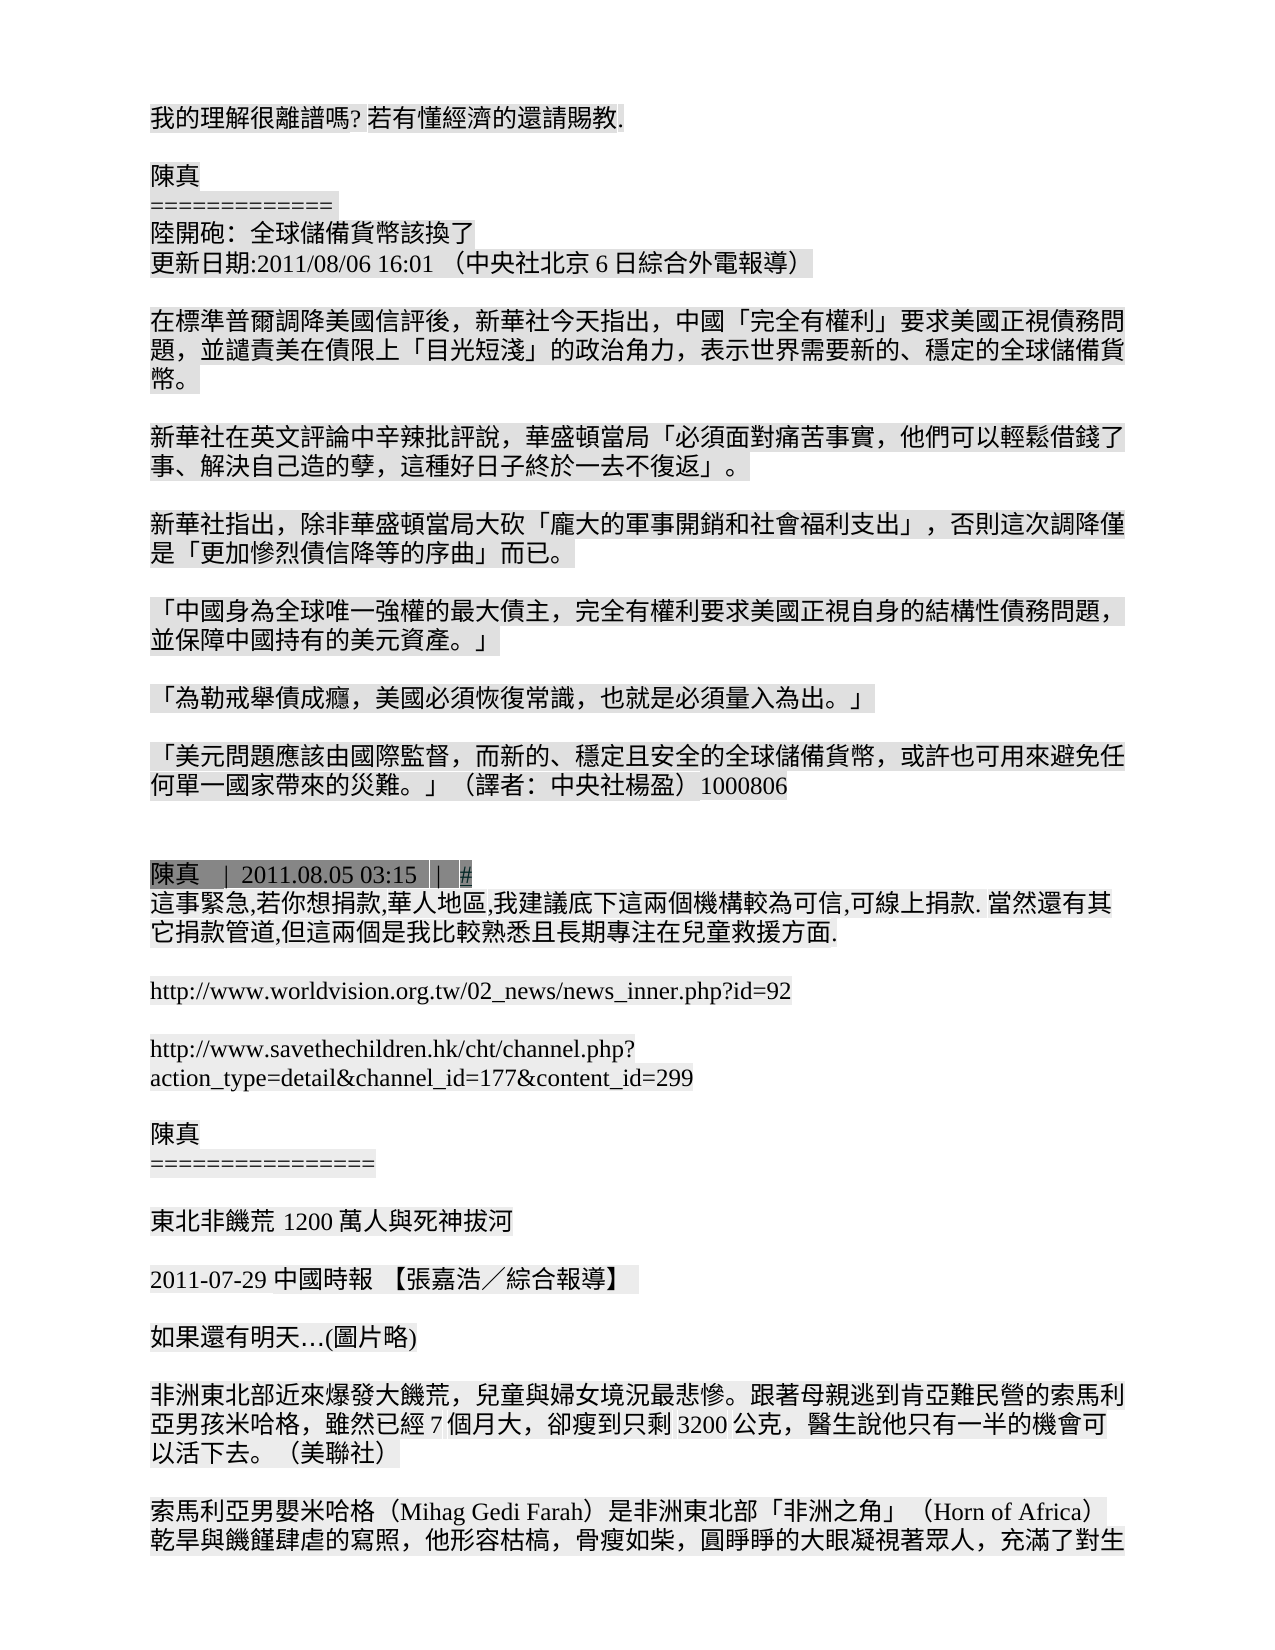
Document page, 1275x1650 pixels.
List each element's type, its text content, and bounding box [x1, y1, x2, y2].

text 陳真 | 2011.08.05 03:15 | # [150, 860, 1125, 889]
text 這事緊急,若你想捐款,華人地區,我建議底下這兩個機構較為可信,可線上捐款. 當然還有其它捐款管道,但這兩個是我比較熟悉且長期專注在兒童救援方面. http://www.worldvision.org.tw/02_news/news_inner.php?id=92 http://www.savethechildren.hk/cht/channel.php?action_type=detail&channel_id=177&content_id=299 陳真 ================ 東北非饑荒 1200萬人與死神拔河 2011-07-29 中國時報 【張嘉浩／綜合報導】 如果還有明天…(圖片略) 非洲東北部近來爆發大饑荒，兒童與婦女境況最悲慘。跟著母親逃到肯亞難民營的索馬利亞男孩米哈格，雖然已經7個月大，卻瘦到只剩3200公克，醫生說他只有一半的機會可以活下去。（美聯社） 索馬利亞男嬰米哈格（Mihag Gedi Farah）是非洲東北部「非洲之角」（Horn of Africa）乾旱與饑饉肆虐的寫照，他形容枯槁，骨瘦如柴，圓睜睜的大眼凝視著眾人，充滿了對生命即將流失的驚恐。 米哈格雖然已經七個月大，體重卻只有三千兩百公克，與一般新生兒相去無幾，外貌則有如歷盡滄桑的老年人，醫師估計他的存活機率只有一半。 在東北非，類似米哈格的飢童多達八十萬人，他還能被母親帶到肯亞的難民營，已經算是幸運兒。許多婦女在逃難途中自顧不暇，只能把病弱的兒女丟棄在路旁，任其自生自滅，兩國間的道路被形容為「死亡之路」。 非洲之角包括索馬利亞、衣索比亞、吉布地、厄立垂亞四國，去年以來，此地區和鄰近的蘇丹、肯亞遭遇六十年罕見的大旱，災情不斷惡化，引發饑荒。 據估計，單在索馬利亞、衣索比亞與肯亞的「死亡三角」，天災加上戰亂，受害人口近一千兩百萬，而索馬利亞糧荒最烈的南部被伊斯蘭叛軍掌控，救濟組織無法接近當地兩百多萬嗷嗷待哺的飢民。 國際正緊急馳援。世界銀行廿五日宣布提供逾五億美元援助款，並先提撥一千兩百萬美元救助受創最重地區。聯合國世界糧食計劃署廿六日也在羅馬召開緊急會議，決定空投糧食賑濟索、衣、肯三國。世界糧食計畫署表示還需三億六千萬美元緊急基金，國際人道救濟組織「樂施會」則稱，控制整個情勢另需十億美元。 悲觀的估計顯示，索馬利亞將有三百七十萬人餓死，相當於總人口三分之一。當地大批作物毀於乾旱，農地無法耕種，民眾只能拿種子當糧食，賣掉牲口。今年一月迄今，已有十三萬五千名索馬利亞人逃至鄰國肯亞與衣索比亞。 東非第一大經濟體肯亞的飢民則已達二百四十萬人，東部和東北部受災最重。該國最大的達達布難民營原本規畫容納九萬人，現在擠進四十萬人。 聯合國人道救濟協調官員預估，若援助遲遲未抵，到了九月，飢民將增至三百五十萬。聯合國先前籲請國際社會馳援肯亞六億美元，迄今才籌募一半，雖已緊急提撥近一千四百萬美元，但仍然緩不濟急。 ========== http://www.savethechildren.hk/cht/channel.php?action_type=detail&channel_id=177&sub_channel_id=&content_id=310 聯合國宣佈：逾100萬名兒童可於索瑪利亞大饑荒喪命 BY SAVE THE CHILDREN, HK 2011-08-03 聯合國宣佈：逾100萬名兒童可於索瑪利亞大饑荒喪命 大饑荒正籠罩著東非多個地方，包括肯利亞東北部、埃塞俄比亞及索瑪利亞大部份地區。由於持續缺乏雨水及食物價格飛漲，導致數以百萬名災民及兒童飽受饑餓及營養不良之苦。 索瑪利亞現正面對60年來最嚴峻的糧食危機！ 於2011年7月20日，聯合國宣佈南索瑪利亞的兩個地區── 南巴科勒(southern Bakool)的偏遠牧場地區及謝貝利低部(Lower Shabelle)為饑荒地區。 共370萬名索瑪利亞人，佔該國家一半的人口，現正處於水深火熱中：當中，超過30%兒童營養不良，有些地方，兒童營養不良比率更高達50%。85%的牲畜已死去，令到災民失去糧食。 數以百萬計的難民擠擁在埃塞俄比亞及肯利亞 兒童正在達達布(Dadaab)難民營中的籬笆，這個營地原先是為9萬人建立，現在卻居住了大約37萬的難民。(Helle Kjaersgaard/救助兒童會) 150萬名索瑪利亞人因為家鄉持續乾旱而被迫離開家園。接近80萬名災民擠在肯亞及埃塞俄比亞的營地。然而，兒童只得一件衣服，更可悲的是，他們在崎嶇的逃難路程中，往往引致腳部受傷及嚴重發炎。 埃塞俄比亞政府報告顯示，約有450萬名災民今年內需要容身之處。更糟的是，埃塞俄比亞的厄立特里亞邊界發生火山爆發，污染了水源及牧場。大部份家庭為每天能吃一頓飯以奔馳。 於肯利亞的東北部，估計約有27%的兒童嚴重營養不良，350萬名災民需要緊急援助及損失高達70%賴以為生的牲畜。 救助兒童會對東非危機的回應 救助兒童會於20多年前已於索馬利亞、埃塞俄比亞及肯利亞工作，致力拯救更多無辜的兒童 我們已迅速展開救援工作： •派發食水：我們於最受乾旱影響的地區派發乾淨食水，並為保健診所及學校改善供水設備。於索瑪利亞中南部，我們派發超過2400萬升水予7萬名災民。 •我們為災民提供水罐、濾水器及食水淨化片，確保他們飲用安全的食水。 •於我們的緊急救援餵飼中心，現正照料數以萬計營養不良的兒童，期望每月可為超過9,000名兒童治療及讓20,000名災民享有保健服務。 •透過分發食物券，我們協助受災家庭可以負擔有營養的食物。 •透過「現金轉換計劃」，我們提供資金給失去了收入的家庭，讓他們可以為子女購買生活必需品。 你的支持能拯救更多生命並阻止兒童死於飢荒 救助兒童會索瑪利亞總幹事Ben Foot說：「是次宣佈饑荒是對國際社會一大提醒。時至今日，我們只是欠缺足夠的捐款幫助索瑪利亞的需要。」 救助兒童會現正全球緊急呼籌募港幣7.8億元，以拯救數以百萬計於東非正飽受煎熬的兒童。我們的目標是於未來6月個內，接觸共180萬名的兒童及災民。 生死攸關，請立即捐助: 1. 網上捐款 2. 直接存入銀行戶口 •恆生銀行：210-240933-883 •東亞銀行：015-518-40-400120-6 3. 支票捐款 支票抬頭請寫上「香港救助兒童會有限公司」，並郵寄至香港銅鑼灣希慎道一號七零二室 ============ http://www.savethechildren.hk/cht/channel.php?action_type=detail&channel_id=177&content_id=299 東非大饑荒 ! 救助兒童會現正呼籲籌募約港幣4.8億元捐款 以幫助數以萬計飢餓的的東非兒童 BY SAVE THE CHILDREN, HK 2011-07-04 ( 香港- 2011年7月4日) 救助兒童會現正呼籲籌募約港幣4.8億元捐款，以幫助數以萬計、位於非洲東部肯亞及索馬利亞正飽受60年來最大飢荒所煎熬的兒童。 立即捐款 6 星期大的Ibrahim，現正處於肯亞的瓦吉爾醫院(Wajir District Hospital)，以照料嚴重營養不良的兒童的穩定中心。由於東非大乾旱，導致當地兒童營養不良，危及兒童生命。(相片提供：Colin Crowley / 救助兒童會）(圖略) 超過400萬名兒童的生命危在旦夕… 由於食物價格持續飛漲──過去一年已經飆升240%，再加上持續沒有下雨，導致超過900萬名位於偏遠地區的居民─ 其中一半以上是兒童 ─ 正面臨斷水斷糧及營養不良等嚴重問題。 位於肯亞最受影響的地方，超過1/4 的兒童正處於嚴重營養不良的情況，在索馬利亞的一些地區，營養不良的比率達至30%，導致東非成為全球最饑荒的地方。 救助兒童會的行動… 我們已於肯亞、索馬利亞及埃塞俄比亞展開大型的人道救援行動 •我們於最受乾旱影響的地區派發乾淨食水，以保住災民生命，並且於保健診所及學校改善供水設備 •我們為災民提供水罐、濾水器及食水淨化片，確保他們飲用安全的食水 於肯亞，由救助兒童會提供的水罐(圖略) •於我們的緊急救援餵飼中心，我們現正照料數以萬計營養不良的兒童、孕婦及餵哺母乳的母親 •透過分發食物券，我們協助受災家庭可以負擔有營養的食物，同時亦支持當地的市場，協助他們正常營運 •透過「現金轉換計劃」，我們提供資金給失去了收入的家庭，讓他們可以為子女購買生活必需品 東非情況一日比一日惡劣，預計直至9月仍沒有雨水，所以我們需要盡快地籌募更多捐款! 位於東非的救助兒童會緊急救援經理麥加(Matt Croucher)說：「如果我們不迅速展開救亡行動，數以萬計的兒童將會死於饑荒。然而，父母沒有任何方法可以餵養子女，因為他們的動物都死了，他們的井都乾涸了，食物亦太昂貴了，根本沒法負擔。」 受災家庭用盡各種辦法求存 •於索馬利亞，數以萬計的父母離開家園，往外尋找食物、他們的子女大多營養不良，並於酷熱的天氣下不斷步行，難以找到救援 •於肯亞，救助兒童會接收所得的報告指出，由於受災家庭採用屋頂的茅草飼養生畜，以維持牠們生命，導致他們沒有一個安全的避難所。而且，很多兒童每天只吃一碗麥片，沒法足夠攝取每天最基本所需的營養。 動物亦因飢餓而死亡 / 相片提供：Per-Anders (圖略) Pettersson/Reportage by Getty Images for Save the Children 救助兒童會緊急救援經理麥加(Matt Croucher)續說：「我們可以停止這個悲劇惡化，但我們現在只有一半所需的資金。我們急需另一半的善款，以拯救更多兒童。」 你可以透過以下的方法拯救東非兒童的生命： •只需港幣$180，就可以為一個一家六口的家庭持續3個月地提供食水淨化片，以確保他們有潔淨的食水 •只需港幣$300，就可以為30名營養不良的兒童提供蚊帳，讓兒童遠離疾病 •只需港幣$1,000，就可以為一個一家六口的家庭提供一個月的膳食。 立即捐款 =========== 索馬利亞飢荒 導致將近3萬兒童餓死 路透社 2011/08/04 非洲國家「索馬利亞」最近三個月發生的飢荒，已經導致近三萬名兒童死亡。 聯合國報告指出，索馬利亞這一波飢荒，已經讓成千上萬饑民餓死，其中包括兩萬九千個五歲以下的兒童。 聯合國報告說，在索馬利亞有320萬人急需緊急救援；64萬名兒童嚴重營養不良。聯合國呼籲全球各國都能援助索馬利亞災區，但由於叛亂份子控制索馬利亞很多地區，使得救援工作十分困難。 ============ 南索馬利亞饑荒 百萬兒童瀕危 更新日期:2011/07/30 郭中翰 （法新社奈洛比29日電） 聯合國兒童基金會（UNICEF）今天警告，受乾旱侵襲索馬利亞南部的125萬兒童亟需維生支援，應視為「當務之急」。 聯合國兒童基金會索馬利亞代表柯若頓（RozanneChorlton）在聲明中說，「索馬利亞南部的兒童亟需我們協助」，多達64萬兒童嚴重營養不良。 她說：「許多兒童已經死亡，還有很多兒童非常危險，除非我們立刻行動。」 索馬利亞是非洲之角受大旱影響最嚴重的國家，已經使1200萬民眾處於餓死的危險，並引發1場全球募款救援行動。（譯者：中央社郭中翰） [150, 889, 1125, 1556]
text 我的理解很離譜嗎? 若有懂經濟的還請賜教. 陳真 ============= 陸開砲：全球儲備貨幣該換了 更新日期:2011/08/06 16:01 （中央社北京6日綜合外電報導） 在標準普爾調降美國信評後，新華社今天指出，中國「完全有權利」要求美國正視債務問題，並譴責美在債限上「目光短淺」的政治角力，表示世界需要新的、穩定的全球儲備貨幣。 新華社在英文評論中辛辣批評說，華盛頓當局「必須面對痛苦事實，他們可以輕鬆借錢了事、解決自己造的孽，這種好日子終於一去不復返」。 新華社指出，除非華盛頓當局大砍「龐大的軍事開銷和社會福利支出」，否則這次調降僅是「更加慘烈債信降等的序曲」而已。 「中國身為全球唯一強權的最大債主，完全有權利要求美國正視自身的結構性債務問題，並保障中國持有的美元資產。」 「為勒戒舉債成癮，美國必須恢復常識，也就是必須量入為出。」 「美元問題應該由國際監督，而新的、穩定且安全的全球儲備貨幣，或許也可用來避免任何單一國家帶來的災難。」（譯者：中央社楊盈）1000806 [150, 75, 1125, 835]
